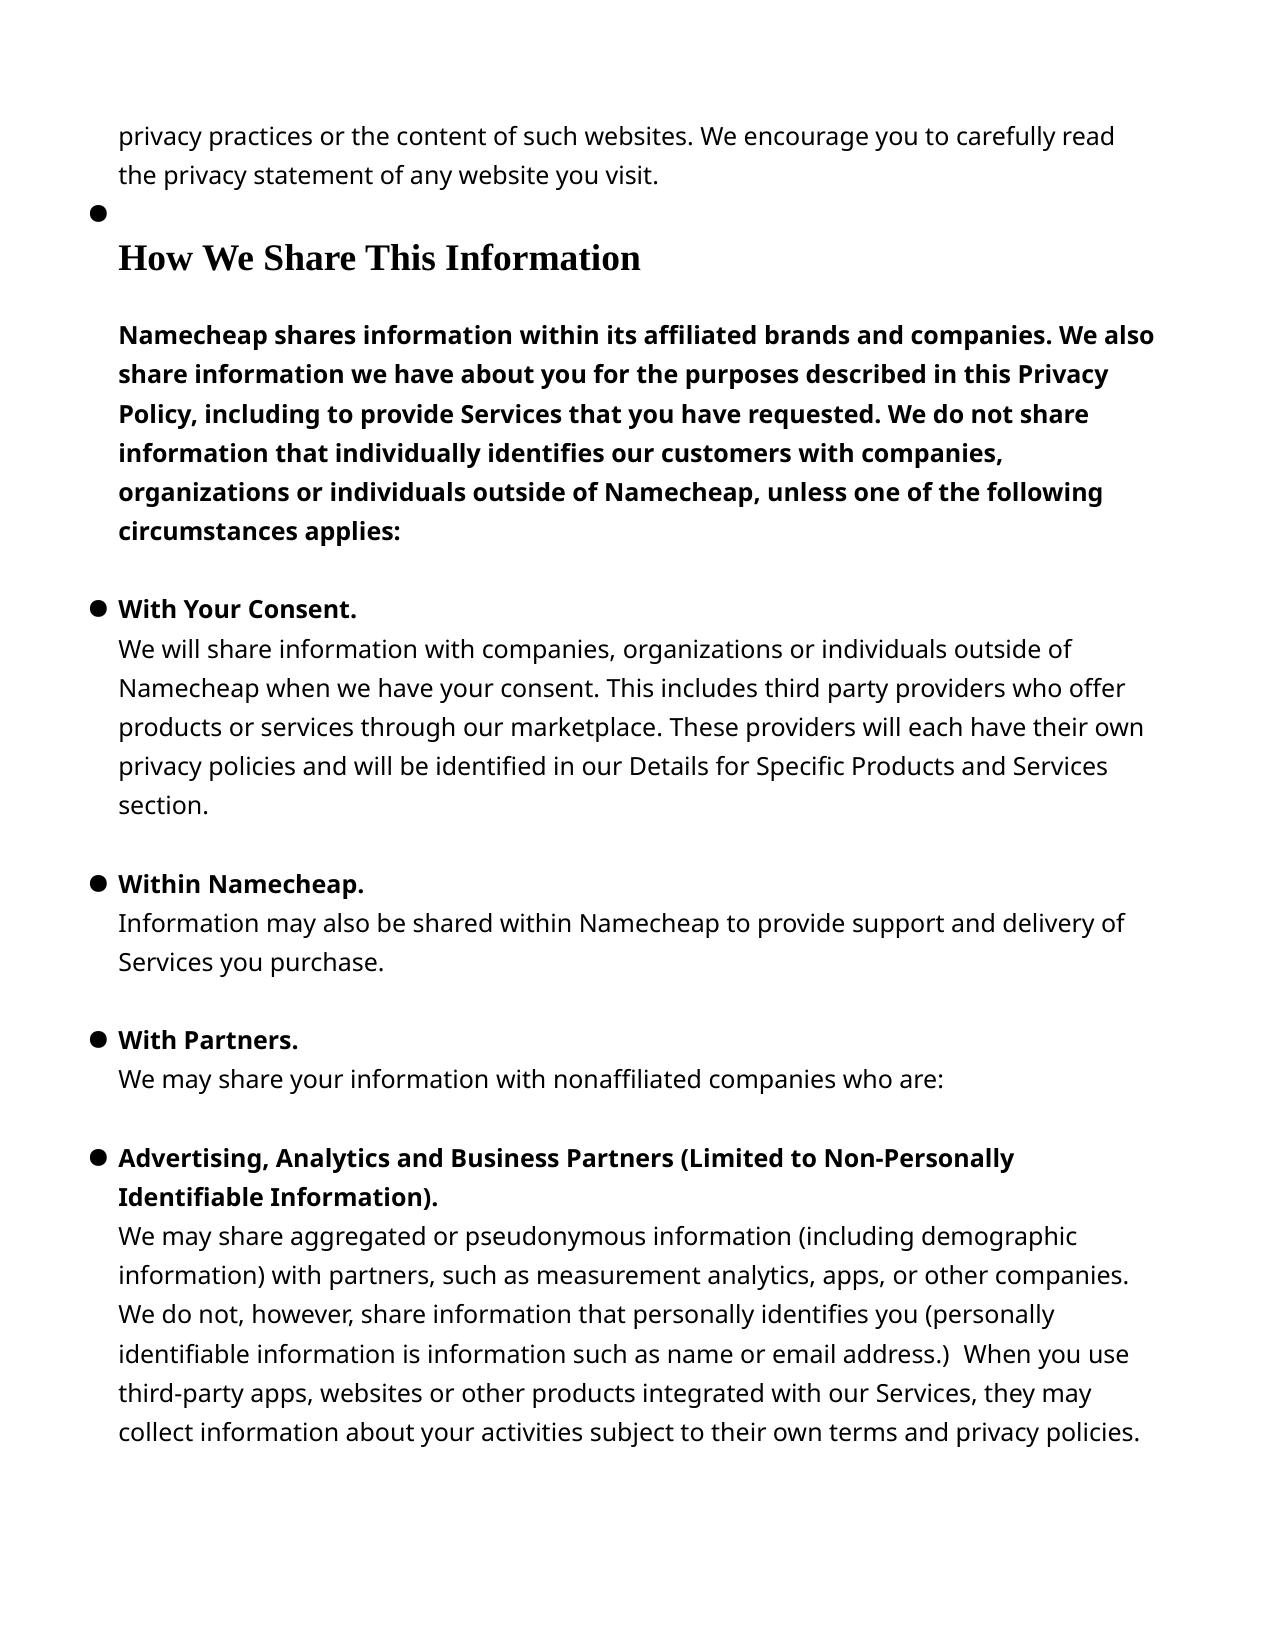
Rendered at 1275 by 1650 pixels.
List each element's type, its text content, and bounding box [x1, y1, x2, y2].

list We may share your information with nonaffiliated companies who are: [118, 1062, 1157, 1096]
list Information may also be shared within Namecheap to provide support and delivery of Services you purchase. [118, 905, 1157, 979]
text Namecheap shares information within its affiliated brands and companies. We also share information we have about you for the purposes described in this Privacy Policy, including to provide Services that you have requested. We do not share information that individually identifies our customers with companies, organizations or individuals outside of Namecheap, unless one of the following circumstances applies: [118, 318, 1157, 548]
list We will share information with companies, organizations or individuals outside of Namecheap when we have your consent. This includes third party providers who offer products or services through our marketplace. These providers will each have their own privacy policies and will be identified in our Details for Specific Products and Services section. [118, 631, 1157, 822]
subtitle How We Share This Information [118, 236, 1157, 279]
list privacy practices or the content of such websites. We encourage you to carefully read the privacy statement of any website you visit. [118, 118, 1157, 191]
list Within Namecheap. [118, 866, 1157, 900]
list We may share aggregated or pseudonymous information (including demographic information) with partners, such as measurement analytics, apps, or other companies. We do not, however, share information that personally identifies you (personally identifiable information is information such as name or email address.) When you use third-party apps, websites or other products integrated with our Services, they may collect information about your activities subject to their own terms and privacy policies. [118, 1219, 1157, 1449]
list With Partners. [118, 1023, 1157, 1057]
list Advertising, Analytics and Business Partners (Limited to Non-Personally Identifiable Information). [118, 1140, 1157, 1214]
list With Your Consent. [118, 592, 1157, 626]
